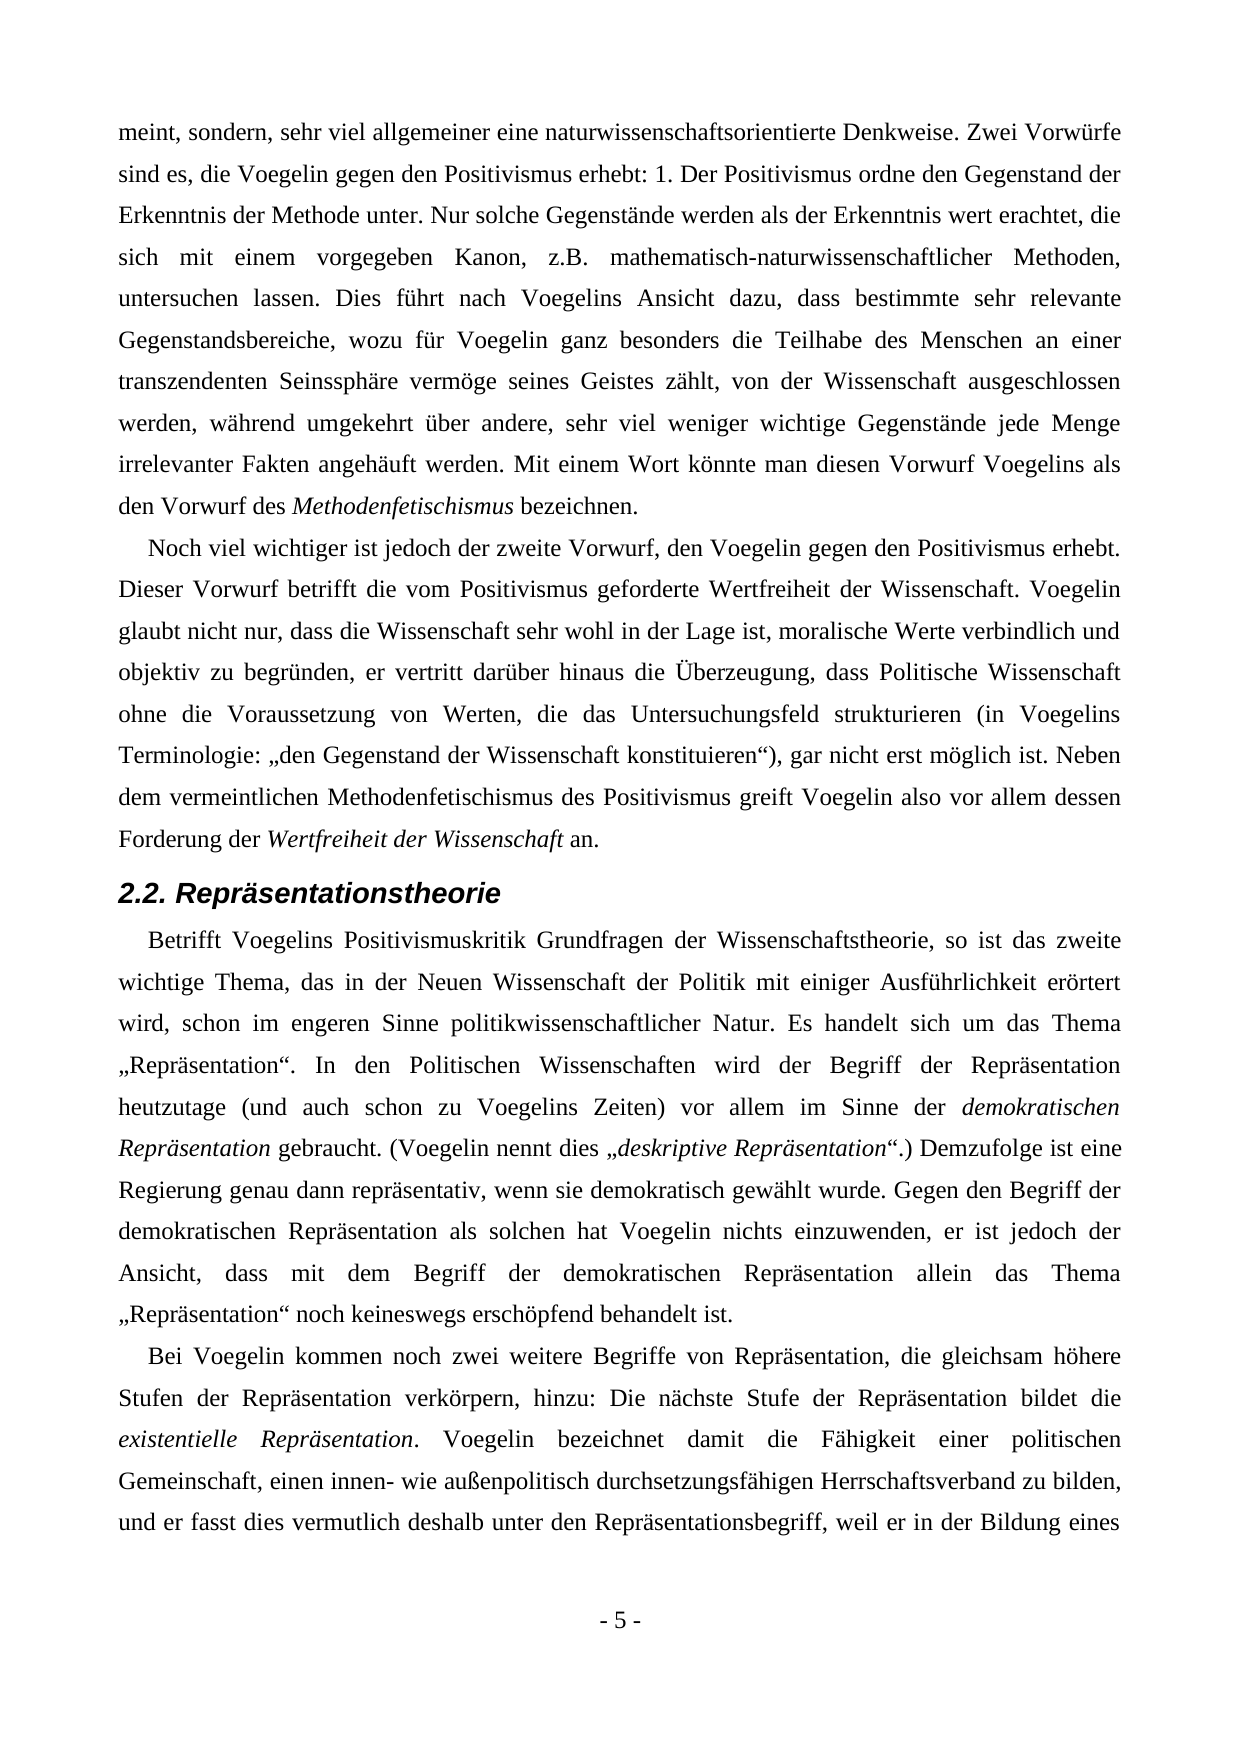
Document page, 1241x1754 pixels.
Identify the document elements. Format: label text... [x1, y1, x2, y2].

text Noch viel wichtiger ist jedoch der zweite Vorwurf, den Voegelin gegen den Positivismus erhebt. Dieser Vorwurf betrifft die vom Positivismus geforderte Wertfreiheit der Wissenschaft. Voegelin glaubt nicht nur, dass die Wissenschaft sehr wohl in der Lage ist, moralische Werte verbindlich und objektiv zu begründen, er vertritt darüber hinaus die Überzeugung, dass Politische Wissenschaft ohne die Voraussetzung von Werten, die das Untersuchungsfeld strukturieren (in Voegelins Terminologie: „den Gegenstand der Wissenschaft konstituieren“), gar nicht erst möglich ist. Neben dem vermeintlichen Methodenfetischismus des Positivismus greift Voegelin also vor allem dessen Forderung der Wertfreiheit der Wissenschaft an. [118, 534, 1122, 852]
text Bei Voegelin kommen noch zwei weitere Begriffe von Repräsentation, die gleichsam höhere Stufen der Repräsentation verkörpern, hinzu: Die nächste Stufe der Repräsentation bildet die existentielle Repräsentation. Voegelin bezeichnet damit die Fähigkeit einer politischen Gemeinschaft, einen innen- wie außenpolitisch durchsetzungsfähigen Herrschaftsverband zu bilden, und er fasst dies vermutlich deshalb unter den Repräsentationsbegriff, weil er in der Bildung eines [118, 1342, 1122, 1536]
text meint, sondern, sehr viel allgemeiner eine naturwissenschaftsorientierte Denkweise. Zwei Vorwürfe sind es, die Voegelin gegen den Positivismus erhebt: 1. Der Positivismus ordne den Gegenstand der Erkenntnis der Methode unter. Nur solche Gegenstände werden als der Erkenntnis wert erachtet, die sich mit einem vorgegeben Kanon, z.B. mathematisch-naturwissenschaftlicher Methoden, untersuchen lassen. Dies führt nach Voegelins Ansicht dazu, dass bestimmte sehr relevante Gegenstandsbereiche, wozu für Voegelin ganz besonders die Teilhabe des Menschen an einer transzendenten Seinssphäre vermöge seines Geistes zählt, von der Wissenschaft ausgeschlossen werden, während umgekehrt über andere, sehr viel weniger wichtige Gegenstände jede Menge irrelevanter Fakten angehäuft werden. Mit einem Wort könnte man diesen Vorwurf Voegelins als den Vorwurf des Methodenfetischismus bezeichnen. [118, 118, 1122, 520]
subtitle Repräsentationstheorie [118, 877, 1122, 910]
text Betrifft Voegelins Positivismuskritik Grundfragen der Wissenschaftstheorie, so ist das zweite wichtige Thema, das in der Neuen Wissenschaft der Politik mit einiger Ausführlichkeit erörtert wird, schon im engeren Sinne politikwissenschaftlicher Natur. Es handelt sich um das Thema „Repräsentation“. In den Politischen Wissenschaften wird der Begriff der Repräsentation heutzutage (und auch schon zu Voegelins Zeiten) vor allem im Sinne der demokratischen Repräsentation gebraucht. (Voegelin nennt dies „deskriptive Repräsentation“.) Demzufolge ist eine Regierung genau dann repräsentativ, wenn sie demokratisch gewählt wurde. Gegen den Begriff der demokratischen Repräsentation als solchen hat Voegelin nichts einzuwenden, er ist jedoch der Ansicht, dass mit dem Begriff der demokratischen Repräsentation allein das Thema „Repräsentation“ noch keineswegs erschöpfend behandelt ist. [118, 926, 1122, 1328]
